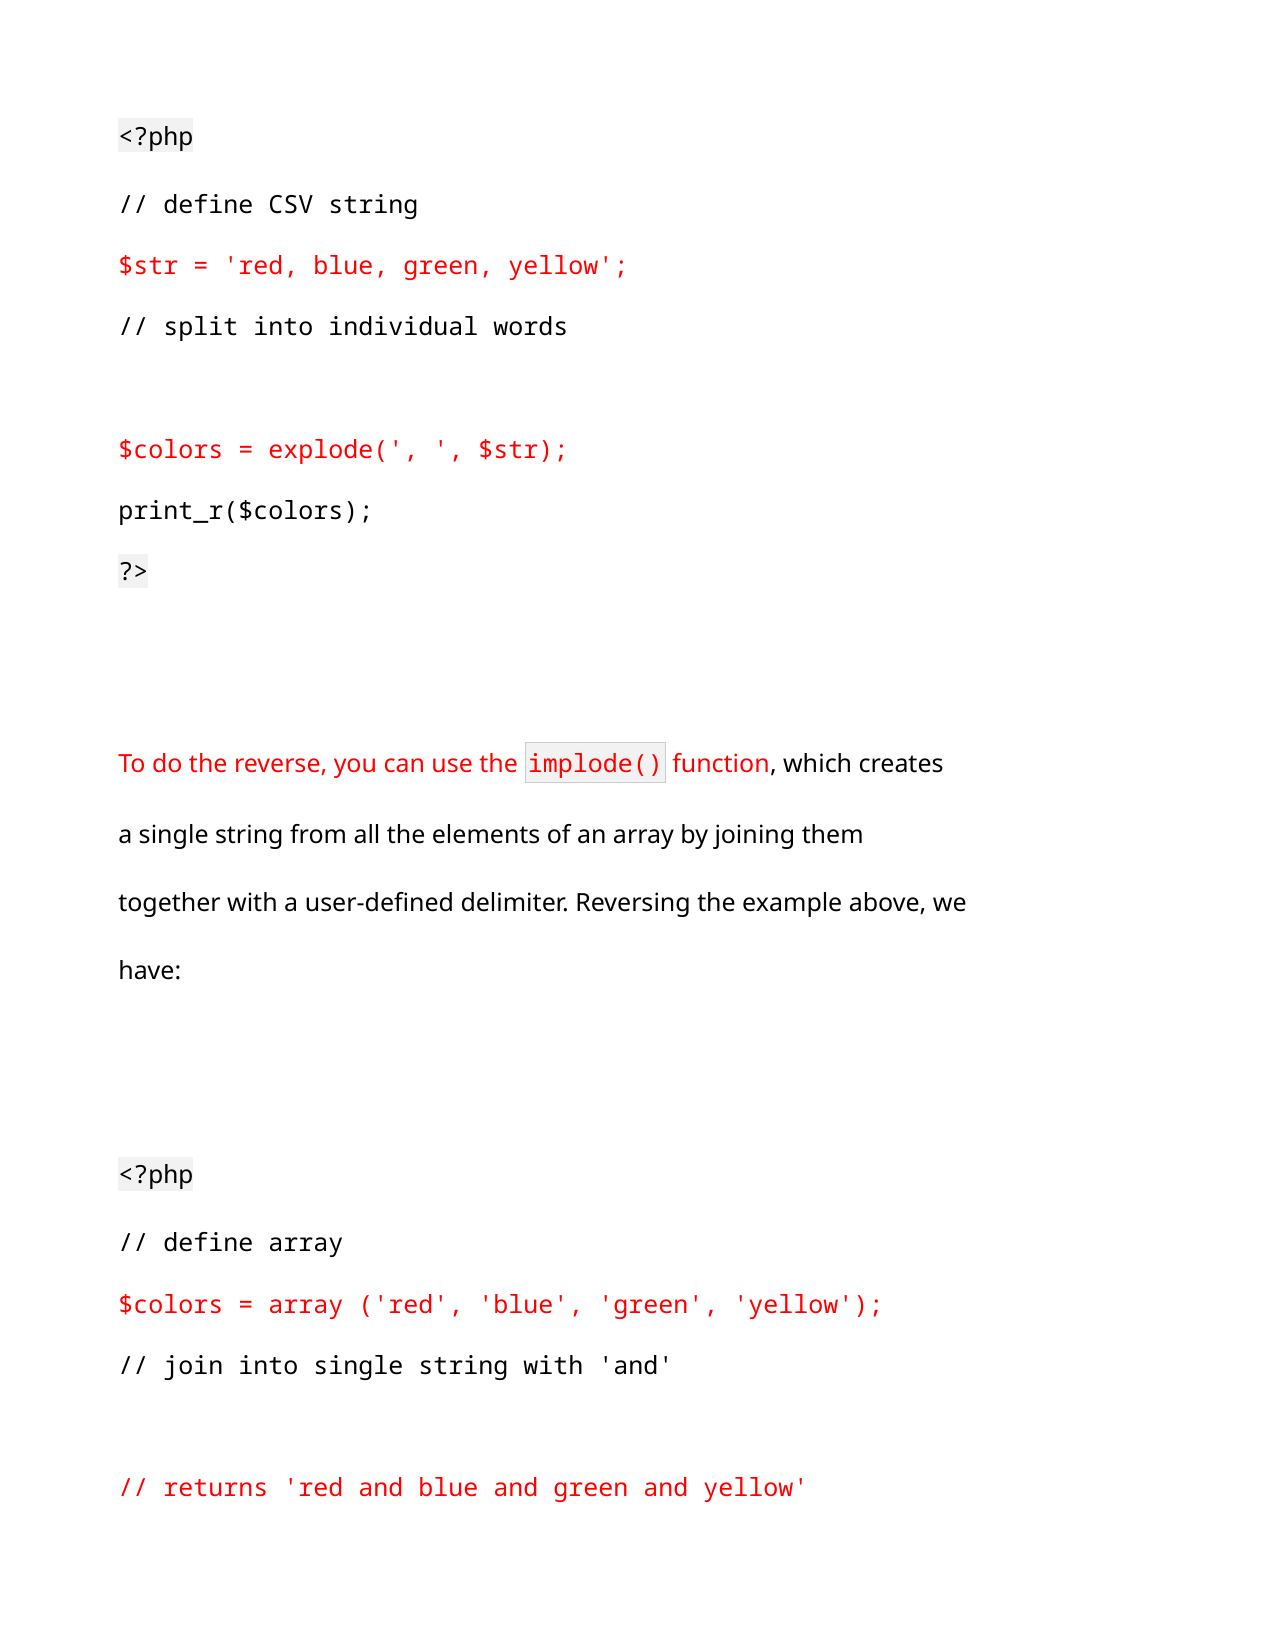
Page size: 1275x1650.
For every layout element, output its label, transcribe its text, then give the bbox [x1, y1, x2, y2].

text // define CSV string $str = 'red, blue, green, yellow'; [118, 186, 1157, 282]
text <?php [118, 1021, 1157, 1191]
text <?php [118, 118, 1157, 152]
text // define array $colors = array ('red', 'blue', 'green', 'yellow'); [118, 1225, 1157, 1320]
text // split into individual words $colors = explode(', ', $str); [118, 309, 1157, 465]
text To do the reverse, you can use the implode() function, which creates a single string from all the elements of an array by joining them together with a user-defined delimiter. Reversing the example above, we have: [118, 742, 1157, 987]
text // join into single string with 'and' // returns 'red and blue and green and yellow' [118, 1348, 1157, 1504]
text ?> [118, 554, 1157, 713]
text print_r($colors); [118, 492, 1157, 527]
